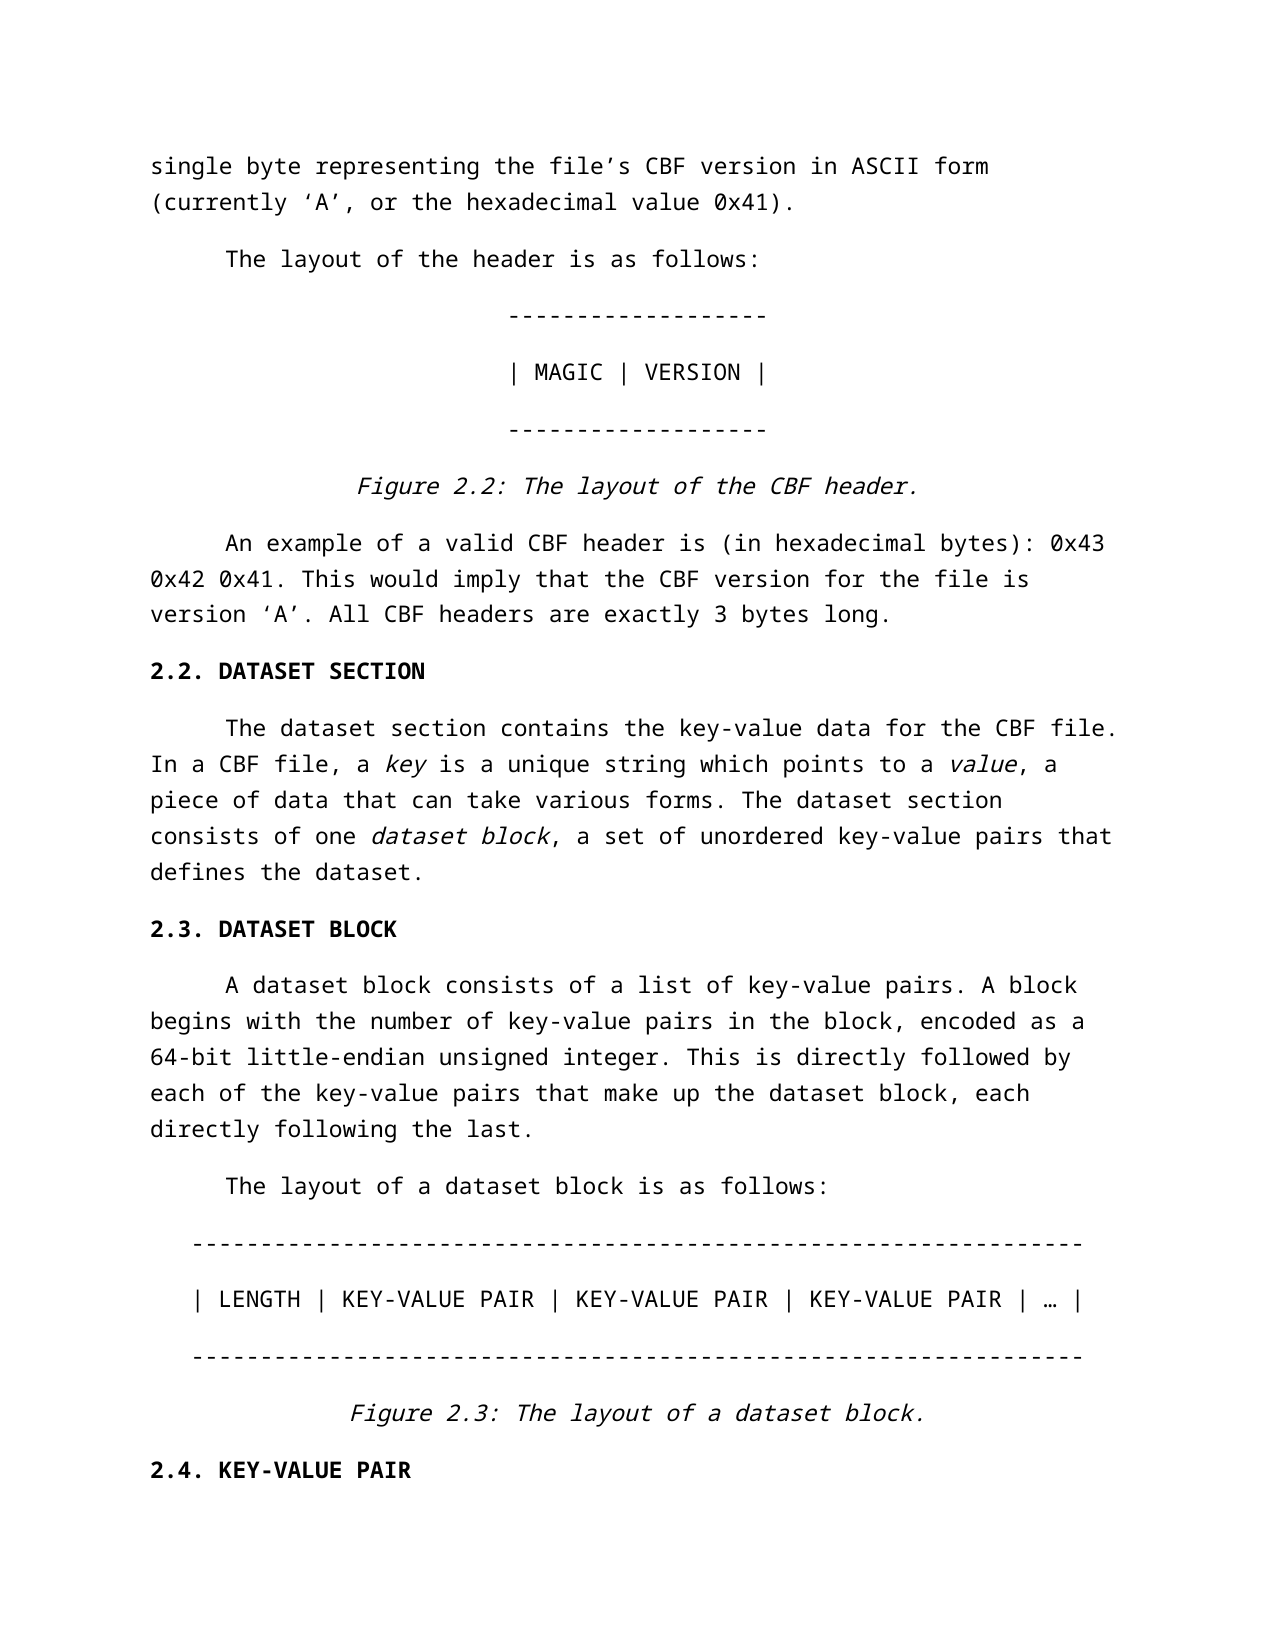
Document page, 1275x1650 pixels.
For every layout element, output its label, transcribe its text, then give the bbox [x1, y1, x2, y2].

text 2.4. KEY-VALUE PAIR [150, 1454, 1125, 1485]
text 2.2. DATASET SECTION [150, 655, 1125, 686]
text ----------------------------------------------------------------- [150, 1340, 1125, 1371]
text An example of a valid CBF header is (in hexadecimal bytes): 0x43 0x42 0x41. This would imply that the CBF version for the file is version ‘A’. All CBF headers are exactly 3 bytes long. [150, 527, 1125, 630]
text | LENGTH | KEY-VALUE PAIR | KEY-VALUE PAIR | KEY-VALUE PAIR | … | [150, 1283, 1125, 1314]
text The layout of the header is as follows: [150, 243, 1125, 274]
text The dataset section contains the key-value data for the CBF file. In a CBF file, a key is a unique string which points to a value, a piece of data that can take various forms. The dataset section consists of one dataset block, a set of unordered key-value pairs that defines the dataset. [150, 712, 1125, 887]
text ----------------------------------------------------------------- [150, 1227, 1125, 1258]
text single byte representing the file’s CBF version in ASCII form (currently ‘A’, or the hexadecimal value 0x41). [150, 150, 1125, 217]
text | MAGIC | VERSION | [150, 356, 1125, 387]
text Figure 2.3: The layout of a dataset block. [150, 1397, 1125, 1428]
text ------------------- [150, 413, 1125, 444]
text The layout of a dataset block is as follows: [150, 1170, 1125, 1201]
text Figure 2.2: The layout of the CBF header. [150, 470, 1125, 501]
text 2.3. DATASET BLOCK [150, 912, 1125, 944]
text ------------------- [150, 299, 1125, 331]
text A dataset block consists of a list of key-value pairs. A block begins with the number of key-value pairs in the block, encoded as a 64-bit little-endian unsigned integer. This is directly followed by each of the key-value pairs that make up the dataset block, each directly following the last. [150, 969, 1125, 1144]
